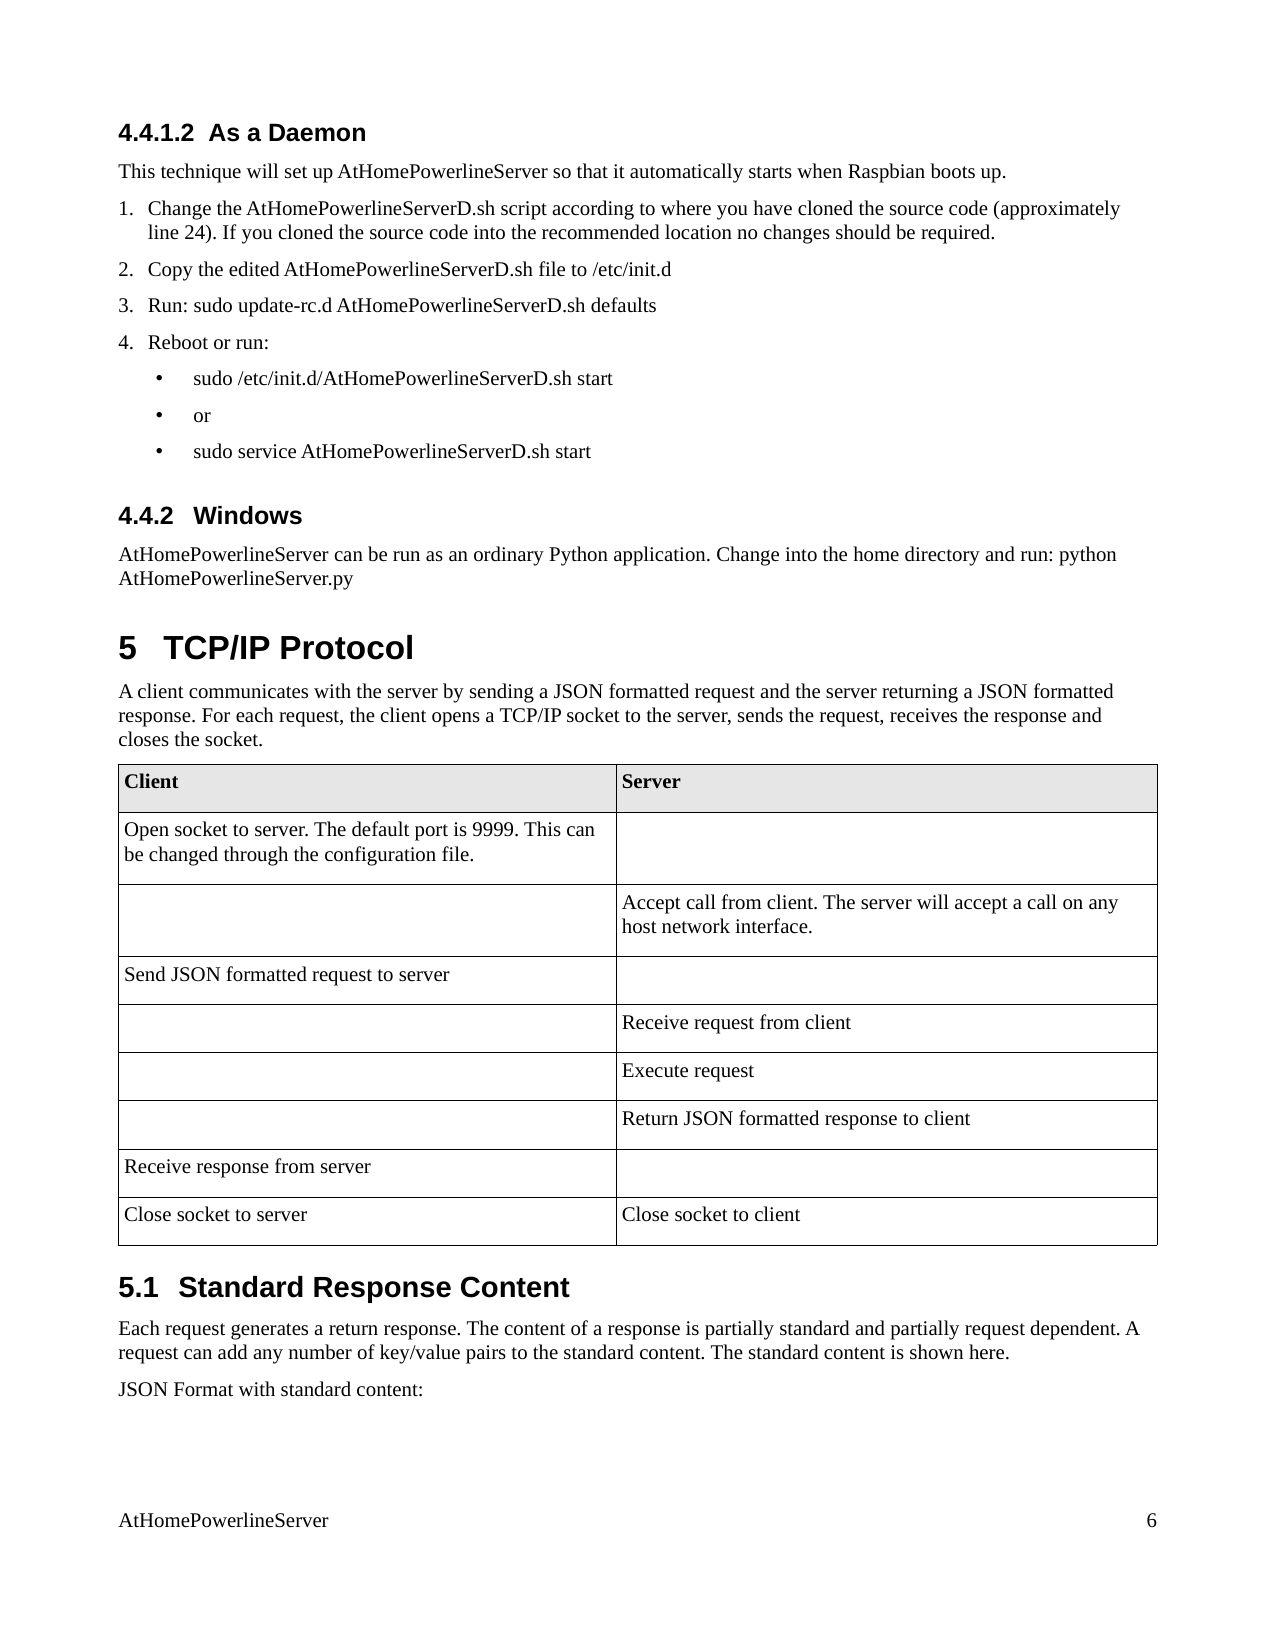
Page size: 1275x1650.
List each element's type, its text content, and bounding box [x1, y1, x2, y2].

table_cell Send JSON formatted request to server [119, 957, 616, 1004]
table_cell Open socket to server. The default port is 9999. This can be changed through the configuration file. [119, 813, 616, 884]
table_cell Receive response from server [119, 1150, 616, 1197]
text Each request generates a return response. The content of a response is partially standard and partially request dependent. A request can add any number of key/value pairs to the standard content. The standard content is shown here. [118, 1316, 1157, 1364]
table_cell Return JSON formatted response to client [617, 1101, 1157, 1148]
table_cell [617, 1150, 1157, 1197]
list Run: sudo update-rc.d AtHomePowerlineServerD.sh defaults [118, 293, 1157, 317]
table_cell Receive request from client [617, 1005, 1157, 1052]
table_cell [617, 957, 1157, 1004]
text AtHomePowerlineServer can be run as an ordinary Python application. Change into the home directory and run: python AtHomePowerlineServer.py [118, 542, 1157, 590]
subtitle Windows [118, 501, 1157, 530]
table_cell [119, 1101, 616, 1148]
table_cell Close socket to server [119, 1198, 616, 1245]
subtitle Standard Response Content [118, 1270, 1157, 1303]
subtitle TCP/IP Protocol [118, 628, 1157, 666]
list Change the AtHomePowerlineServerD.sh script according to where you have cloned the source code (approximately line 24). If you cloned the source code into the recommended location no changes should be required. [118, 196, 1157, 244]
table_header Client [119, 765, 616, 812]
list or [156, 403, 1157, 427]
table_cell Close socket to client [617, 1198, 1157, 1245]
text A client communicates with the server by sending a JSON formatted request and the server returning a JSON formatted response. For each request, the client opens a TCP/IP socket to the server, sends the request, receives the response and closes the socket. [118, 679, 1157, 751]
table_cell Execute request [617, 1053, 1157, 1100]
list sudo service AtHomePowerlineServerD.sh start [156, 439, 1157, 463]
list Reboot or run: [118, 330, 1157, 354]
text JSON Format with standard content: [118, 1376, 1157, 1401]
table_cell [119, 885, 616, 956]
text This technique will set up AtHomePowerlineServer so that it automatically starts when Raspbian boots up. [118, 159, 1157, 183]
table_cell [617, 813, 1157, 884]
list sudo /etc/init.d/AtHomePowerlineServerD.sh start [156, 366, 1157, 390]
table_cell Accept call from client. The server will accept a call on any host network interface. [617, 885, 1157, 956]
table_header Server [617, 765, 1157, 812]
table_cell [119, 1005, 616, 1052]
subtitle As a Daemon [118, 118, 1157, 147]
table_cell [119, 1053, 616, 1100]
list Copy the edited AtHomePowerlineServerD.sh file to /etc/init.d [118, 257, 1157, 281]
